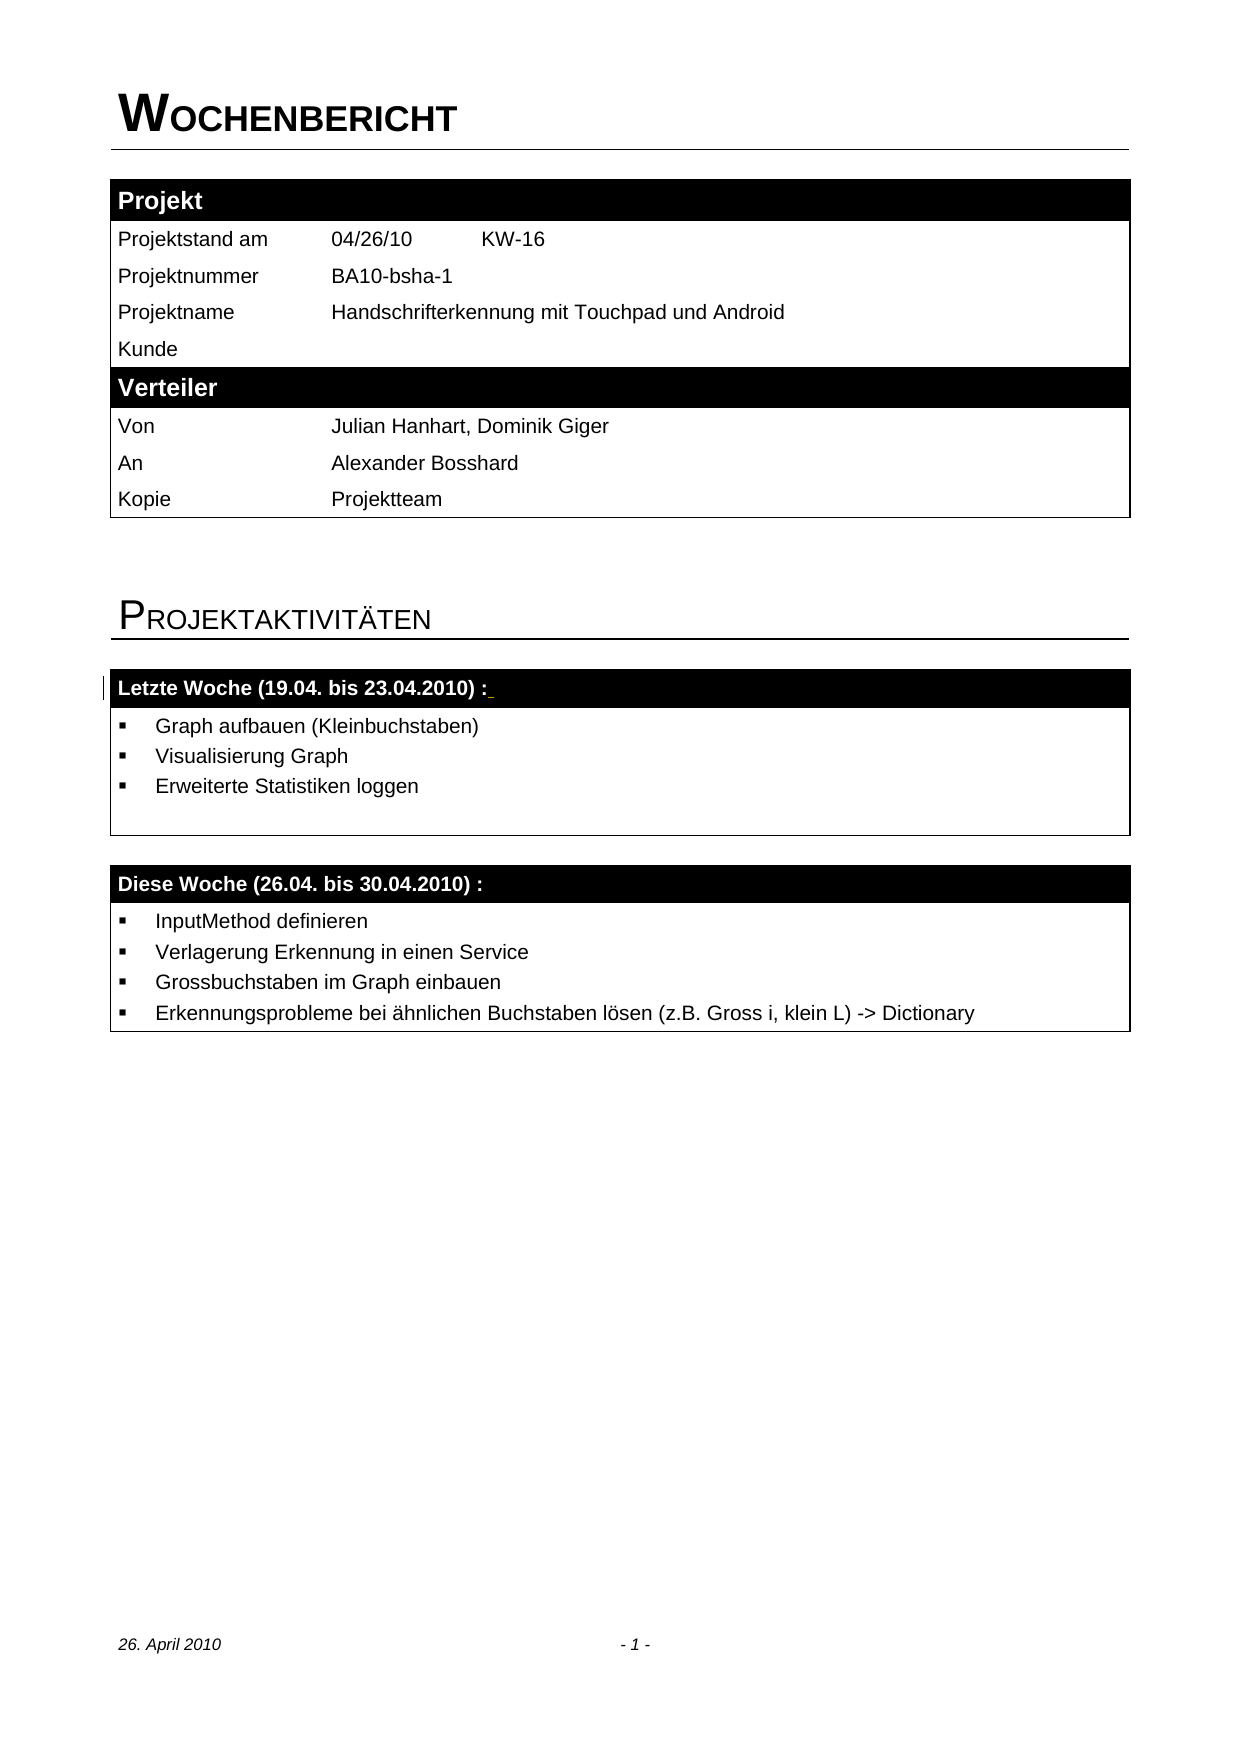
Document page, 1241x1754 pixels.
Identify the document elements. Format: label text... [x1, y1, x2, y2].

table_cell 26.04.10 [324, 221, 474, 257]
table_cell KW-16 [474, 221, 1129, 257]
table_cell Projektstand am [111, 221, 324, 257]
table_cell Kopie [111, 481, 324, 517]
table_cell Julian Hanhart, Dominik Giger [324, 408, 1129, 444]
table_cell Projektteam [324, 481, 1129, 517]
table_cell Von [111, 408, 324, 444]
table_cell Projektname [111, 294, 324, 330]
table_cell An [111, 444, 324, 481]
table_cell Handschrifterkennung mit Touchpad und Android [324, 294, 1129, 330]
table_cell Kunde [111, 330, 324, 367]
table_cell Verteiler [111, 367, 1129, 408]
table_cell Projektnummer [111, 257, 324, 294]
table_cell [324, 330, 1129, 367]
table_header Letzte Woche (19.04. bis 23.04.2010) : [111, 670, 1129, 706]
table_cell BA10-bsha-1 [324, 257, 1129, 294]
table_header [531, 590, 1129, 638]
table_cell Alexander Bosshard [324, 444, 1129, 481]
table_header Projekt [111, 180, 1129, 221]
table_header Diese Woche (26.04. bis 30.04.2010) : [111, 866, 1129, 902]
table_header Projektaktivitäten [111, 590, 531, 638]
table_cell InputMethod definieren Verlagerung Erkennung in einen Service Grossbuchstaben im Graph einbauen Erkennungsprobleme bei ähnlichen Buchstaben lösen (z.B. Gross i, klein L) -> Dictionary [111, 903, 1129, 1031]
table_cell Graph aufbauen (Kleinbuchstaben) Visualisierung Graph Erweiterte Statistiken loggen [111, 708, 1129, 835]
